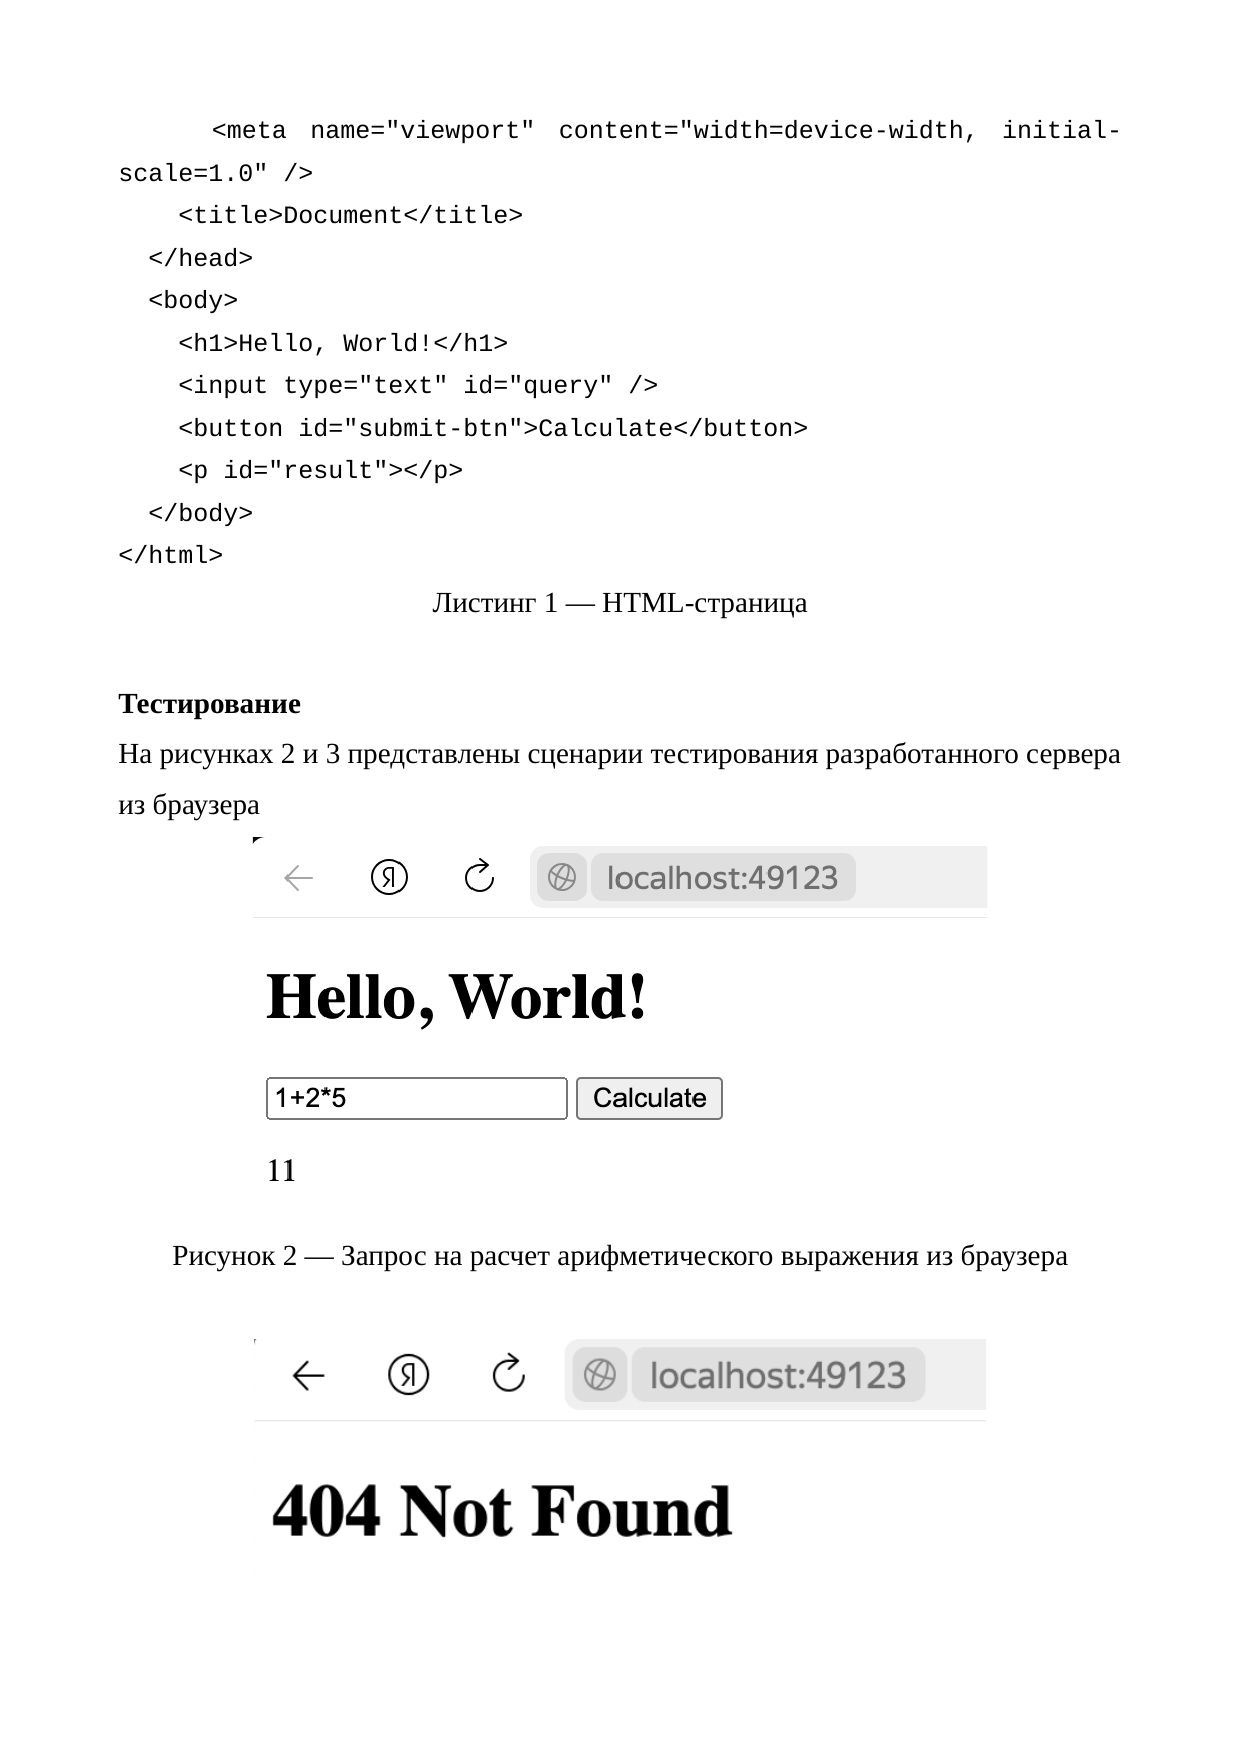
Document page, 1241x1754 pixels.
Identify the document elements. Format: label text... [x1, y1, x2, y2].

text Листинг 1 — HTML-страница [118, 586, 1122, 619]
text <input type="text" id="query" /> [118, 373, 1122, 401]
text Тестирование [118, 686, 1122, 720]
text </html> [118, 543, 1122, 571]
text <body> [118, 288, 1122, 316]
picture [254, 1339, 987, 1594]
picture [252, 837, 988, 1222]
text <title>Document</title> [118, 203, 1122, 231]
text <meta name="viewport" content="width=device-width, initial-scale=1.0" /> [118, 118, 1122, 189]
text <button id="submit-btn">Calculate</button> [118, 416, 1122, 444]
text Рисунок 2 — Запрос на расчет арифметического выражения из браузера [118, 1238, 1122, 1272]
text </body> [118, 501, 1122, 529]
text </head> [118, 246, 1122, 274]
text <h1>Hello, World!</h1> [118, 331, 1122, 359]
text На рисунках 2 и 3 представлены сценарии тестирования разработанного сервера из браузера [118, 737, 1122, 820]
text <p id="result"></p> [118, 458, 1122, 486]
